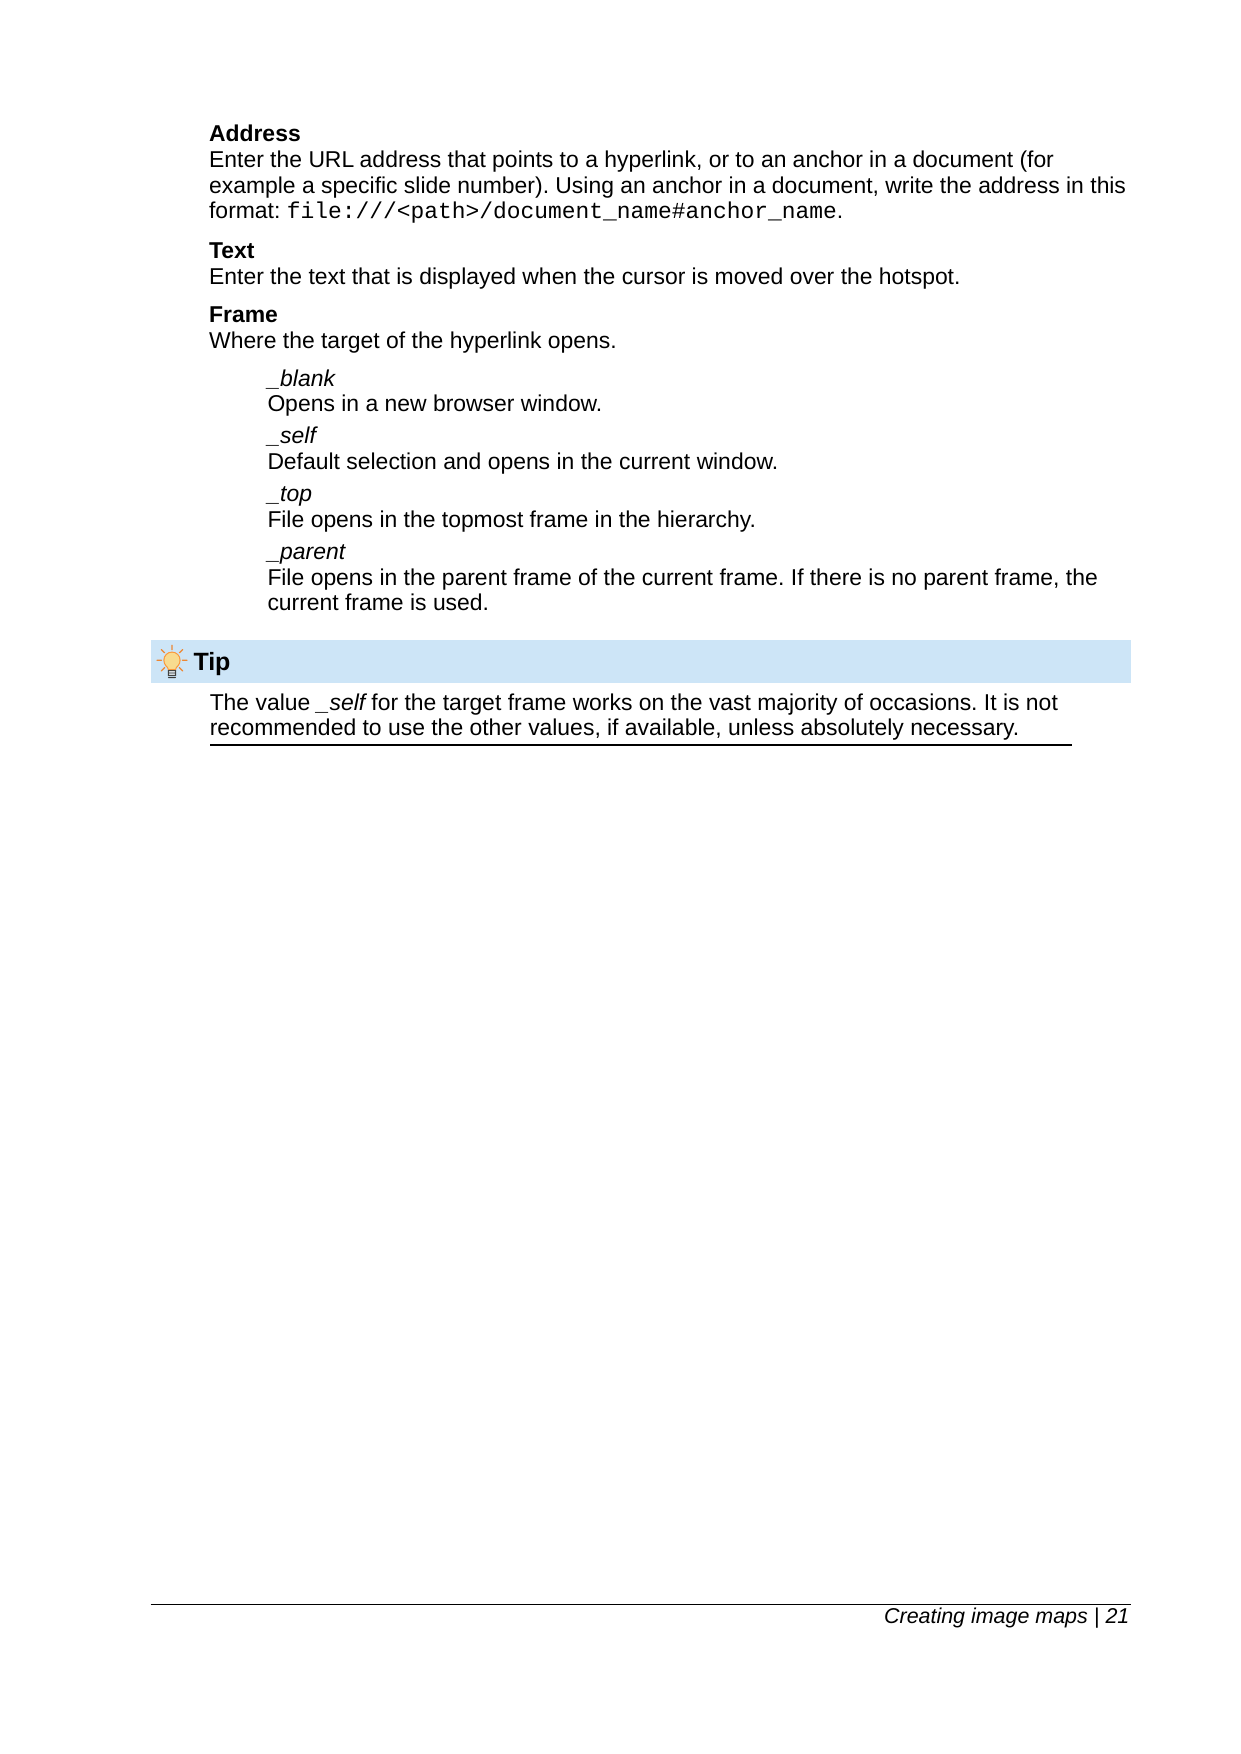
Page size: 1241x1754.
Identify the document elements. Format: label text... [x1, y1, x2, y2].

text _parent [267, 539, 1131, 564]
text _top [267, 481, 1131, 507]
subtitle Tip [151, 640, 1131, 683]
text Where the target of the hyperlink opens. [209, 327, 1131, 353]
text Address [209, 121, 1131, 147]
text File opens in the topmost frame in the hierarchy. [267, 507, 1131, 532]
text File opens in the parent frame of the current frame. If there is no parent frame, the current frame is used. [267, 564, 1131, 616]
text Frame [209, 302, 1131, 327]
text Opens in a new browser window. [267, 391, 1131, 417]
text Enter the URL address that points to a hyperlink, or to an anchor in a document (for example a specific slide number). Using an anchor in a document, write the address in this format: file:///<path>/document_name#anchor_name. [209, 147, 1131, 226]
text Default selection and opens in the current window. [267, 449, 1131, 474]
text _self [267, 423, 1131, 449]
text Text [209, 238, 1131, 264]
text _blank [267, 366, 1131, 391]
text Enter the text that is displayed when the cursor is moved over the hotspot. [209, 264, 1131, 289]
text The value _self for the target frame works on the vast majority of occasions. It is not recommended to use the other values, if available, unless absolutely necessary. [209, 689, 1072, 746]
